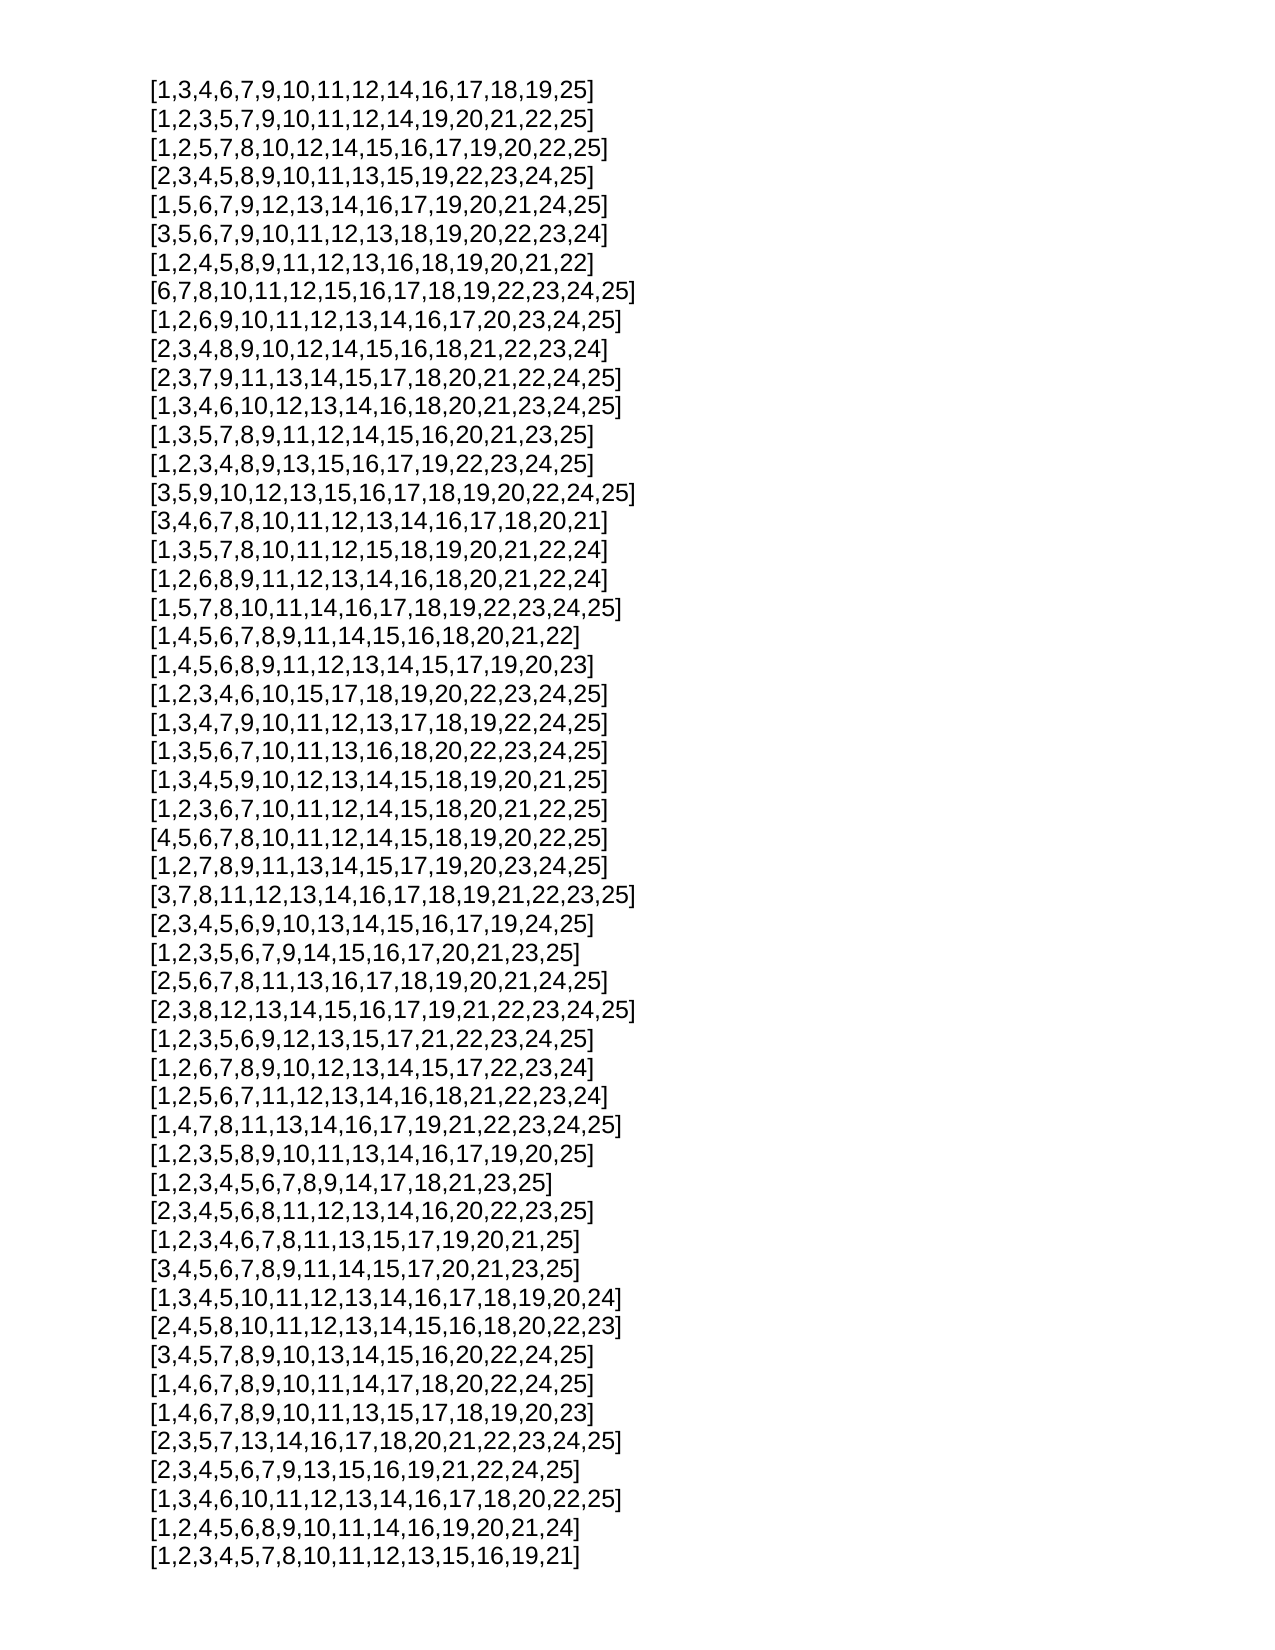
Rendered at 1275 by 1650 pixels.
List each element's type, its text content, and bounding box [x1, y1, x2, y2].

text [3,4,6,7,8,10,11,12,13,14,16,17,18,20,21] [150, 506, 1125, 535]
text [2,3,4,5,6,8,11,12,13,14,16,20,22,23,25] [150, 1196, 1125, 1225]
text [2,5,6,7,8,11,13,16,17,18,19,20,21,24,25] [150, 966, 1125, 995]
text [2,3,8,12,13,14,15,16,17,19,21,22,23,24,25] [150, 995, 1125, 1024]
text [1,4,6,7,8,9,10,11,13,15,17,18,19,20,23] [150, 1397, 1125, 1426]
text [1,2,3,4,8,9,13,15,16,17,19,22,23,24,25] [150, 449, 1125, 477]
text [1,2,6,9,10,11,12,13,14,16,17,20,23,24,25] [150, 305, 1125, 334]
text [2,3,5,7,13,14,16,17,18,20,21,22,23,24,25] [150, 1426, 1125, 1455]
text [1,3,4,6,10,11,12,13,14,16,17,18,20,22,25] [150, 1484, 1125, 1512]
text [1,3,4,6,10,12,13,14,16,18,20,21,23,24,25] [150, 391, 1125, 420]
text [3,7,8,11,12,13,14,16,17,18,19,21,22,23,25] [150, 880, 1125, 909]
text [1,2,3,5,8,9,10,11,13,14,16,17,19,20,25] [150, 1139, 1125, 1167]
text [3,5,6,7,9,10,11,12,13,18,19,20,22,23,24] [150, 219, 1125, 247]
text [2,3,4,5,6,7,9,13,15,16,19,21,22,24,25] [150, 1455, 1125, 1484]
text [3,4,5,6,7,8,9,11,14,15,17,20,21,23,25] [150, 1254, 1125, 1282]
text [1,2,7,8,9,11,13,14,15,17,19,20,23,24,25] [150, 851, 1125, 880]
text [2,4,5,8,10,11,12,13,14,15,16,18,20,22,23] [150, 1311, 1125, 1340]
text [1,3,4,5,10,11,12,13,14,16,17,18,19,20,24] [150, 1282, 1125, 1311]
text [1,2,6,8,9,11,12,13,14,16,18,20,21,22,24] [150, 564, 1125, 592]
text [1,2,4,5,6,8,9,10,11,14,16,19,20,21,24] [150, 1512, 1125, 1541]
text [2,3,4,5,8,9,10,11,13,15,19,22,23,24,25] [150, 161, 1125, 190]
text [1,2,5,6,7,11,12,13,14,16,18,21,22,23,24] [150, 1081, 1125, 1110]
text [2,3,4,5,6,9,10,13,14,15,16,17,19,24,25] [150, 909, 1125, 937]
text [1,3,4,7,9,10,11,12,13,17,18,19,22,24,25] [150, 707, 1125, 736]
text [6,7,8,10,11,12,15,16,17,18,19,22,23,24,25] [150, 276, 1125, 305]
text [1,5,7,8,10,11,14,16,17,18,19,22,23,24,25] [150, 592, 1125, 621]
text [1,4,7,8,11,13,14,16,17,19,21,22,23,24,25] [150, 1110, 1125, 1139]
text [4,5,6,7,8,10,11,12,14,15,18,19,20,22,25] [150, 822, 1125, 851]
text [1,2,3,5,6,7,9,14,15,16,17,20,21,23,25] [150, 937, 1125, 966]
text [3,4,5,7,8,9,10,13,14,15,16,20,22,24,25] [150, 1340, 1125, 1369]
text [1,2,3,4,5,7,8,10,11,12,13,15,16,19,21] [150, 1541, 1125, 1570]
text [1,3,5,7,8,10,11,12,15,18,19,20,21,22,24] [150, 535, 1125, 564]
text [1,4,5,6,7,8,9,11,14,15,16,18,20,21,22] [150, 621, 1125, 650]
text [1,2,3,5,7,9,10,11,12,14,19,20,21,22,25] [150, 104, 1125, 132]
text [2,3,4,8,9,10,12,14,15,16,18,21,22,23,24] [150, 334, 1125, 362]
text [1,2,5,7,8,10,12,14,15,16,17,19,20,22,25] [150, 132, 1125, 161]
text [1,2,6,7,8,9,10,12,13,14,15,17,22,23,24] [150, 1052, 1125, 1081]
text [1,3,4,6,7,9,10,11,12,14,16,17,18,19,25] [150, 75, 1125, 104]
text [3,5,9,10,12,13,15,16,17,18,19,20,22,24,25] [150, 477, 1125, 506]
text [1,2,3,5,6,9,12,13,15,17,21,22,23,24,25] [150, 1024, 1125, 1052]
text [1,5,6,7,9,12,13,14,16,17,19,20,21,24,25] [150, 190, 1125, 219]
text [1,2,4,5,8,9,11,12,13,16,18,19,20,21,22] [150, 247, 1125, 276]
text [1,2,3,4,6,7,8,11,13,15,17,19,20,21,25] [150, 1225, 1125, 1254]
text [1,4,6,7,8,9,10,11,14,17,18,20,22,24,25] [150, 1369, 1125, 1397]
text [1,3,5,7,8,9,11,12,14,15,16,20,21,23,25] [150, 420, 1125, 449]
text [1,2,3,6,7,10,11,12,14,15,18,20,21,22,25] [150, 794, 1125, 822]
text [1,2,3,4,6,10,15,17,18,19,20,22,23,24,25] [150, 679, 1125, 707]
text [2,3,7,9,11,13,14,15,17,18,20,21,22,24,25] [150, 362, 1125, 391]
text [1,3,5,6,7,10,11,13,16,18,20,22,23,24,25] [150, 736, 1125, 765]
text [1,4,5,6,8,9,11,12,13,14,15,17,19,20,23] [150, 650, 1125, 679]
text [1,2,3,4,5,6,7,8,9,14,17,18,21,23,25] [150, 1167, 1125, 1196]
text [1,3,4,5,9,10,12,13,14,15,18,19,20,21,25] [150, 765, 1125, 794]
